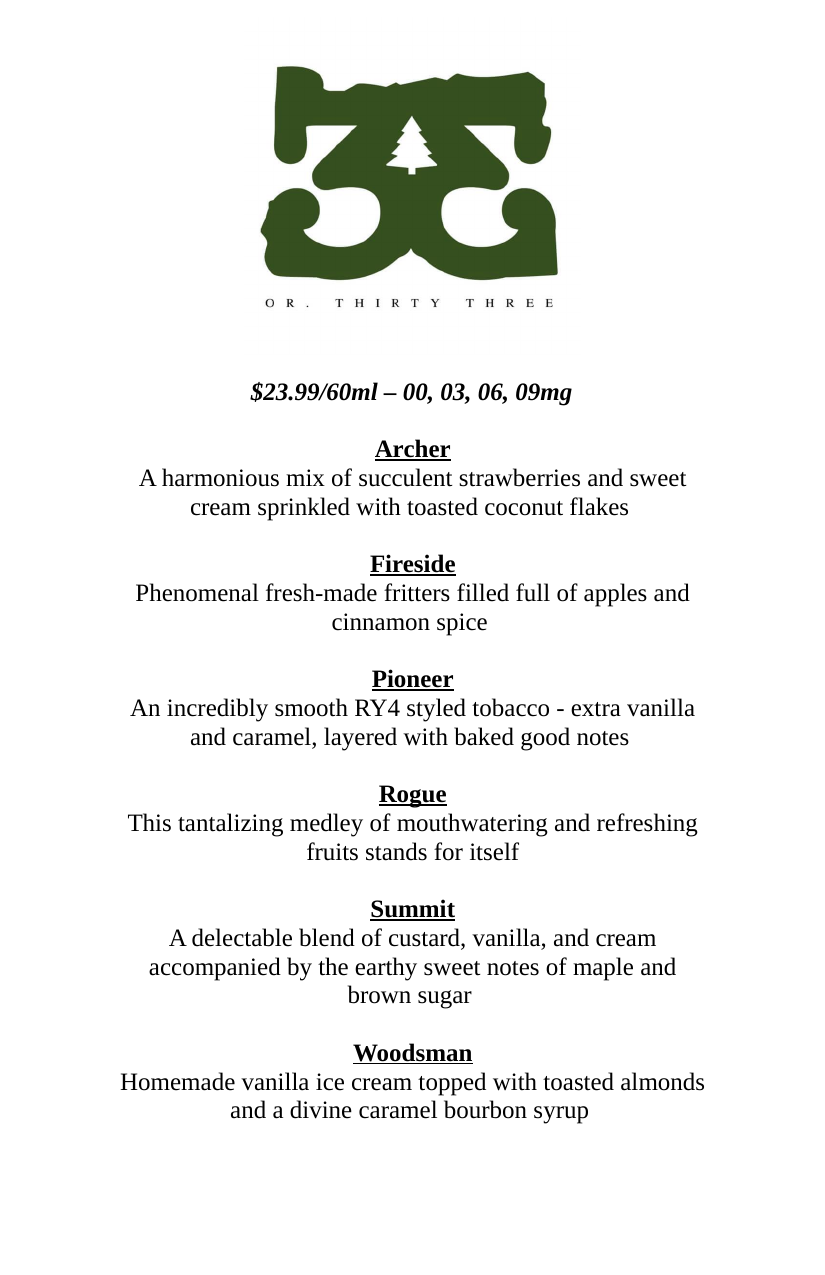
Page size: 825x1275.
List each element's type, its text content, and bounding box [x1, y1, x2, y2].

text Woodsman [118, 1038, 707, 1067]
picture [243, 17, 582, 355]
text Phenomenal fresh-made fritters filled full of apples and cinnamon spice [118, 578, 707, 636]
text Pioneer [118, 664, 707, 693]
text This tantalizing medley of mouthwatering and refreshing fruits stands for itself [118, 808, 707, 866]
text Fireside [118, 549, 707, 578]
text A delectable blend of custard, vanilla, and cream accompanied by the earthy sweet notes of maple and brown sugar [118, 923, 707, 1009]
text Homemade vanilla ice cream topped with toasted almonds and a divine caramel bourbon syrup [118, 1067, 707, 1124]
text Rogue [118, 779, 707, 808]
text An incredibly smooth RY4 styled tobacco - extra vanilla and caramel, layered with baked good notes [118, 693, 707, 751]
text A harmonious mix of succulent strawberries and sweet cream sprinkled with toasted coconut flakes [118, 463, 707, 521]
text Archer [118, 434, 707, 463]
text Summit [118, 894, 707, 923]
text $23.99/60ml – 00, 03, 06, 09mg [118, 377, 707, 406]
